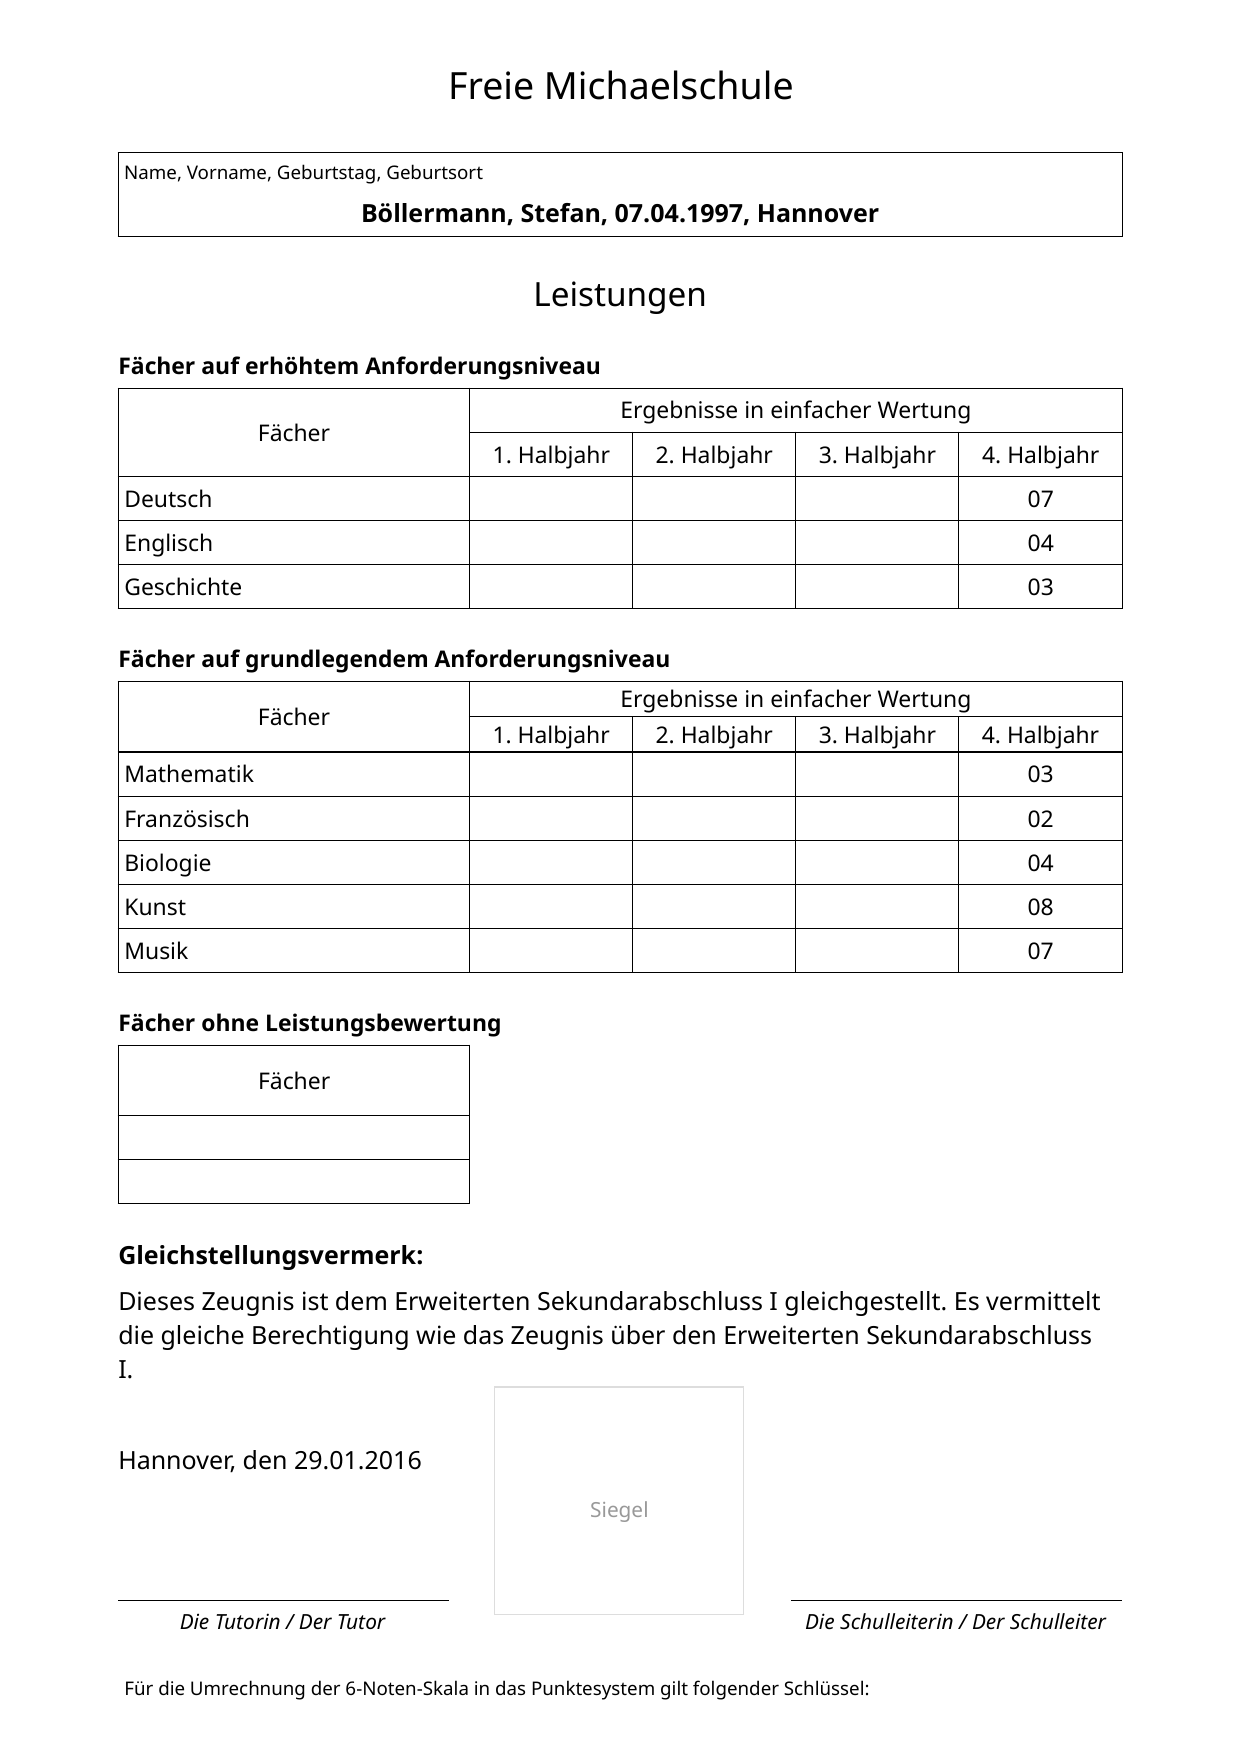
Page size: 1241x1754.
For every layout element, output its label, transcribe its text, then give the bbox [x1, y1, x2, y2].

table_cell [470, 477, 632, 520]
table_header [791, 1476, 1122, 1600]
table_cell Die Schulleiterin / Der Schulleiter [791, 1601, 1122, 1635]
table_cell [473, 1600, 768, 1635]
table_cell [796, 797, 958, 840]
table_cell [796, 565, 958, 608]
text Siegel [498, 1495, 740, 1524]
table_header Fächer [119, 1046, 469, 1115]
table_cell 2. Halbjahr [633, 717, 795, 751]
table_cell [796, 841, 958, 884]
table_cell 07 [959, 477, 1122, 520]
table_cell Die Tutorin / Der Tutor [118, 1601, 449, 1635]
table_cell [633, 753, 795, 796]
table_cell 4. Halbjahr [959, 433, 1122, 476]
table_cell Musik [119, 929, 469, 972]
table_header [118, 1476, 449, 1600]
subtitle Leistungen [118, 271, 1122, 316]
table_cell [470, 753, 632, 796]
table_header Fächer [119, 682, 469, 751]
table_cell 1. Halbjahr [470, 717, 632, 751]
table_cell [633, 565, 795, 608]
table_cell [633, 929, 795, 972]
table_cell Deutsch [119, 477, 469, 520]
text Hannover, den 29.01.2016 [118, 1442, 494, 1476]
table_cell [470, 929, 632, 972]
table_cell Biologie [119, 841, 469, 884]
table_header Name, Vorname, Geburtstag, Geburtsort [119, 153, 1122, 190]
table_cell Geschichte [119, 565, 469, 608]
text Dieses Zeugnis ist dem Erweiterten Sekundarabschluss I gleichgestellt. Es vermittelt die gleiche Berechtigung wie das Zeugnis über den Erweiterten Sekundarabschluss I. [118, 1284, 1114, 1386]
table_cell [633, 797, 795, 840]
table_cell [633, 477, 795, 520]
table_cell [796, 477, 958, 520]
table_cell Französisch [119, 797, 469, 840]
table_cell [119, 1116, 469, 1159]
table_header Für die Umrechnung der 6-Noten-Skala in das Punktesystem gilt folgender Schlüssel: [118, 1669, 1122, 1705]
table_header [768, 1476, 791, 1600]
text Fächer auf erhöhtem Anforderungsniveau [118, 350, 1122, 382]
table_header [449, 1476, 472, 1600]
table_cell 1. Halbjahr [470, 433, 632, 476]
table_cell 2. Halbjahr [633, 433, 795, 476]
table_cell [470, 521, 632, 564]
table_header Fächer [119, 389, 469, 476]
text Fächer ohne Leistungsbewertung [118, 1007, 1122, 1039]
table_cell [470, 841, 632, 884]
table_cell [633, 841, 795, 884]
table_cell 04 [959, 521, 1122, 564]
table_cell 02 [959, 797, 1122, 840]
table_header [744, 1476, 768, 1600]
table_cell [470, 797, 632, 840]
table_cell Mathematik [119, 753, 469, 796]
table_cell [470, 565, 632, 608]
table_cell 3. Halbjahr [796, 433, 958, 476]
table_cell [449, 1600, 472, 1635]
table_cell [796, 885, 958, 928]
table_cell 03 [959, 565, 1122, 608]
table_header [473, 1476, 494, 1600]
text [744, 1442, 1122, 1476]
table_header Ergebnisse in einfacher Wertung [470, 389, 1122, 432]
table_header Freie Michaelschule [118, 59, 1123, 118]
table_cell [633, 521, 795, 564]
table_cell 4. Halbjahr [959, 717, 1122, 751]
table_header Ergebnisse in einfacher Wertung [470, 682, 1122, 716]
table_cell Englisch [119, 521, 469, 564]
table_cell 07 [959, 929, 1122, 972]
table_cell 04 [959, 841, 1122, 884]
table_cell [796, 753, 958, 796]
table_cell [119, 1160, 469, 1203]
table_cell [470, 885, 632, 928]
table_cell 3. Halbjahr [796, 717, 958, 751]
table_cell [796, 929, 958, 972]
table_cell Böllermann, Stefan, 07.04.1997, Hannover [119, 190, 1122, 236]
table_cell [633, 885, 795, 928]
table_cell Kunst [119, 885, 469, 928]
table_cell 08 [959, 885, 1122, 928]
table_cell 03 [959, 753, 1122, 796]
text Gleichstellungsvermerk: [118, 1238, 1114, 1272]
table_cell [796, 521, 958, 564]
text Fächer auf grundlegendem Anforderungsniveau [118, 643, 1122, 675]
table_cell [768, 1600, 791, 1635]
